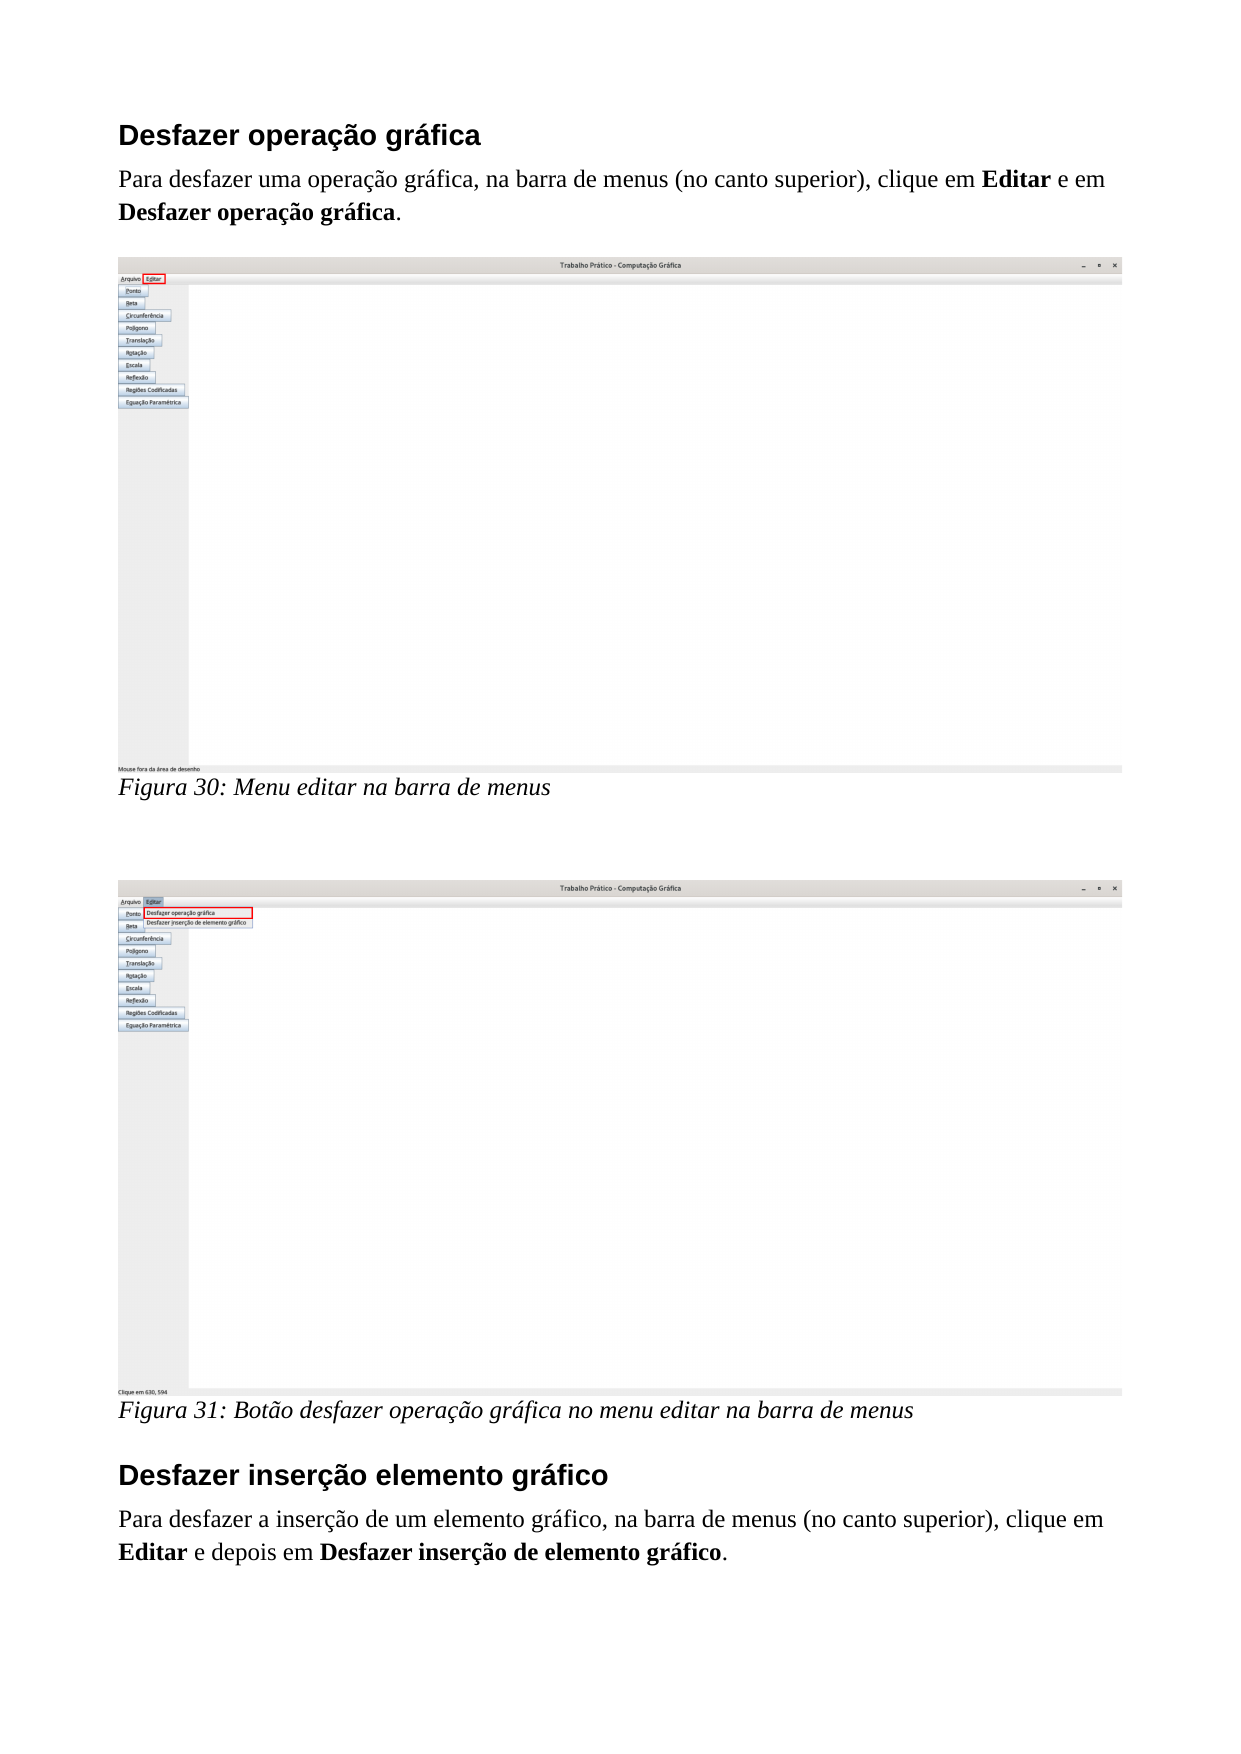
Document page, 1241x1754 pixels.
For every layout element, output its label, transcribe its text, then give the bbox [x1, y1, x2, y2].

picture [118, 880, 1123, 1396]
subtitle Desfazer operação gráfica [118, 118, 1122, 152]
subtitle Desfazer inserção elemento gráfico [118, 1458, 1122, 1491]
text Para desfazer a inserção de um elemento gráfico, na barra de menus (no canto superior), clique em Editar e depois em Desfazer inserção de elemento gráfico. [118, 1504, 1122, 1565]
text Figura 30: Menu editar na barra de menus [118, 773, 1122, 801]
picture [118, 257, 1123, 773]
text Figura 31: Botão desfazer operação gráfica no menu editar na barra de menus [118, 1396, 1122, 1424]
text Para desfazer uma operação gráfica, na barra de menus (no canto superior), clique em Editar e em Desfazer operação gráfica. [118, 164, 1122, 226]
